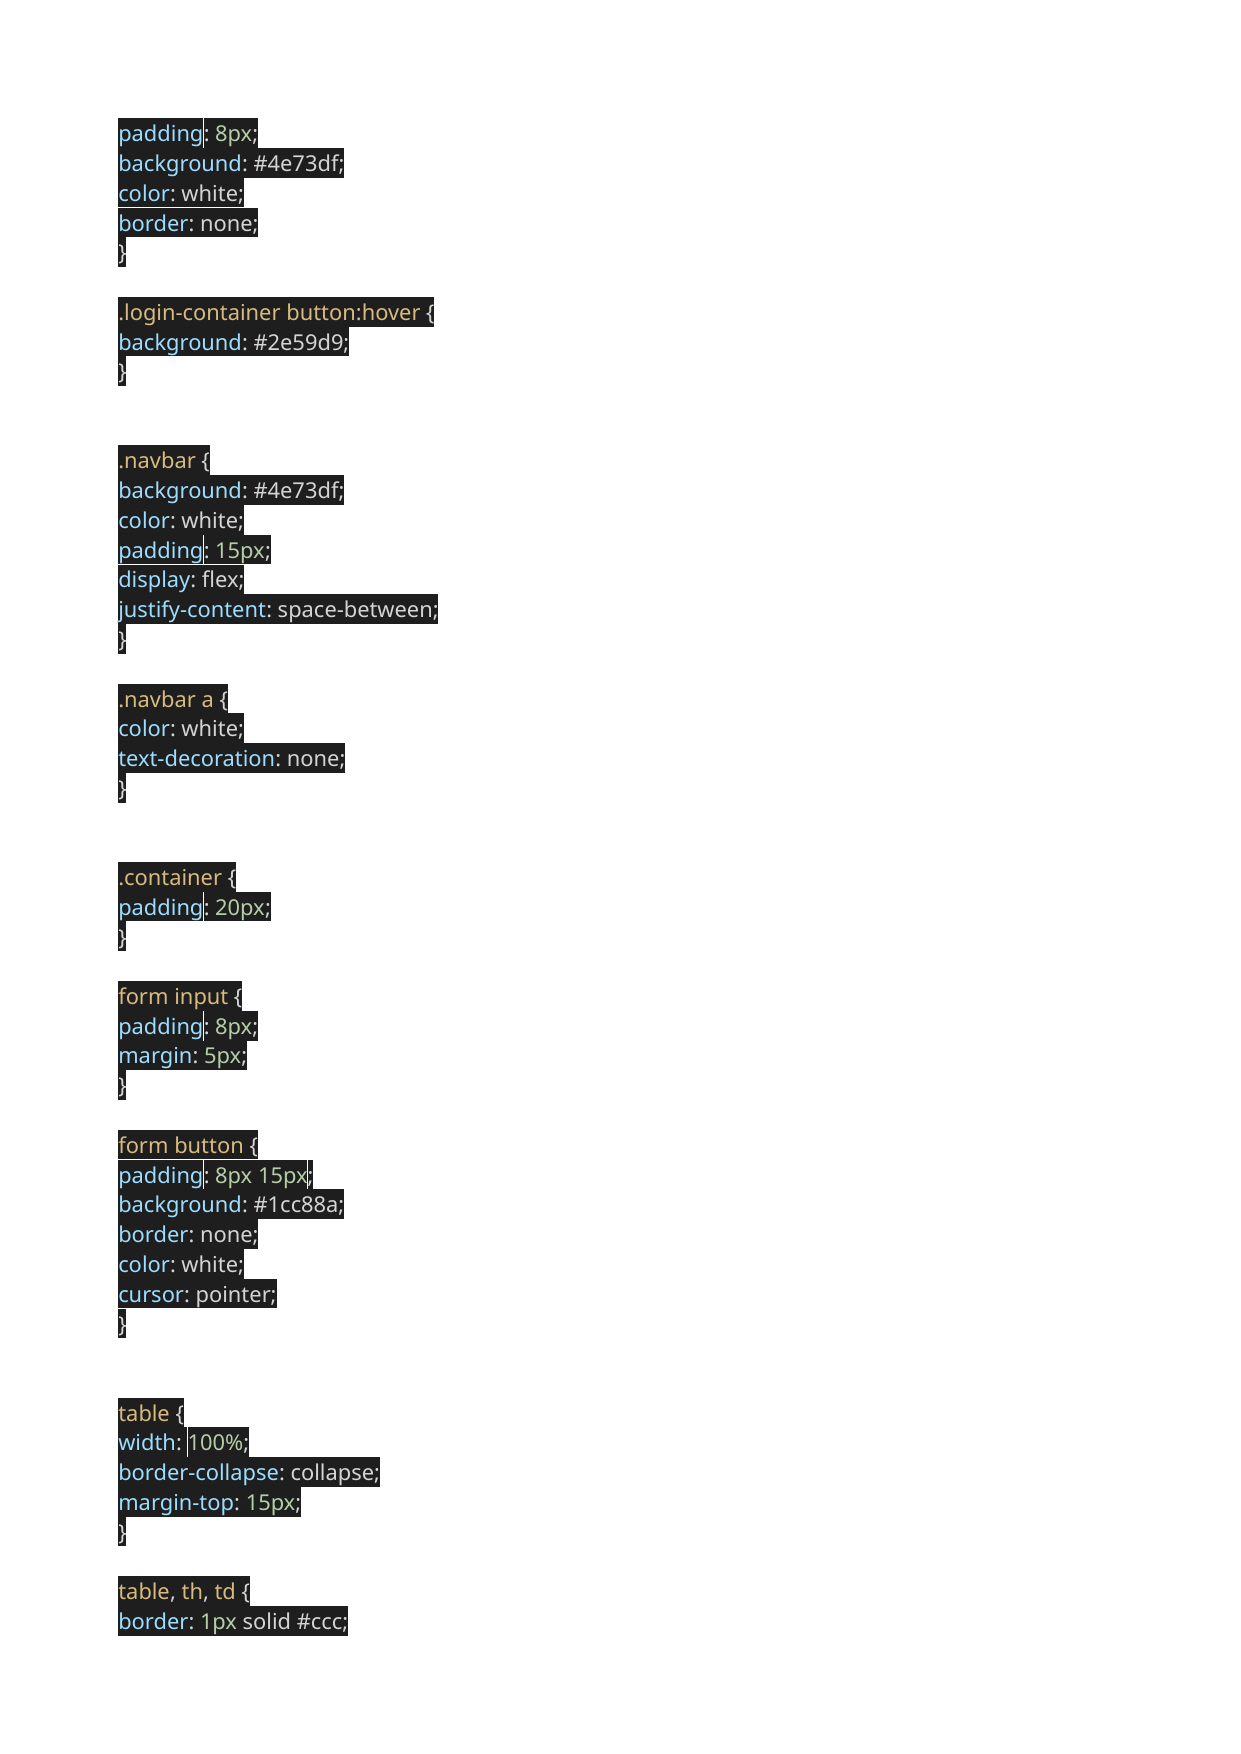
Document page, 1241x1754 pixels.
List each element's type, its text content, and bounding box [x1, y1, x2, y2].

text padding: 8px; [118, 118, 1122, 148]
text table, th, td { [118, 1576, 1122, 1606]
text form input { [118, 981, 1122, 1011]
text table { [118, 1397, 1122, 1427]
text margin-top: 15px; [118, 1487, 1122, 1517]
text border-collapse: collapse; [118, 1457, 1122, 1487]
text } [118, 1070, 1122, 1100]
text margin: 5px; [118, 1041, 1122, 1070]
text .container { [118, 862, 1122, 892]
text } [118, 1517, 1122, 1546]
text background: #4e73df; [118, 148, 1122, 178]
text width: 100%; [118, 1427, 1122, 1457]
text .navbar a { [118, 683, 1122, 713]
text padding: 8px; [118, 1011, 1122, 1041]
text background: #1cc88a; [118, 1189, 1122, 1219]
text form button { [118, 1130, 1122, 1159]
text text-decoration: none; [118, 743, 1122, 773]
text } [118, 773, 1122, 803]
text cursor: pointer; [118, 1279, 1122, 1308]
text color: white; [118, 713, 1122, 743]
text } [118, 237, 1122, 267]
text } [118, 624, 1122, 654]
text background: #2e59d9; [118, 327, 1122, 356]
text color: white; [118, 1249, 1122, 1279]
text justify-content: space-between; [118, 594, 1122, 624]
text border: none; [118, 1219, 1122, 1249]
text } [118, 356, 1122, 386]
text background: #4e73df; [118, 475, 1122, 505]
text color: white; [118, 178, 1122, 207]
text border: none; [118, 207, 1122, 237]
text padding: 8px 15px; [118, 1159, 1122, 1189]
text border: 1px solid #ccc; [118, 1606, 1122, 1636]
text padding: 15px; [118, 535, 1122, 564]
text } [118, 1308, 1122, 1338]
text color: white; [118, 505, 1122, 535]
text padding: 20px; [118, 892, 1122, 921]
text display: flex; [118, 564, 1122, 594]
text .login-container button:hover { [118, 297, 1122, 327]
text .navbar { [118, 445, 1122, 475]
text } [118, 921, 1122, 951]
